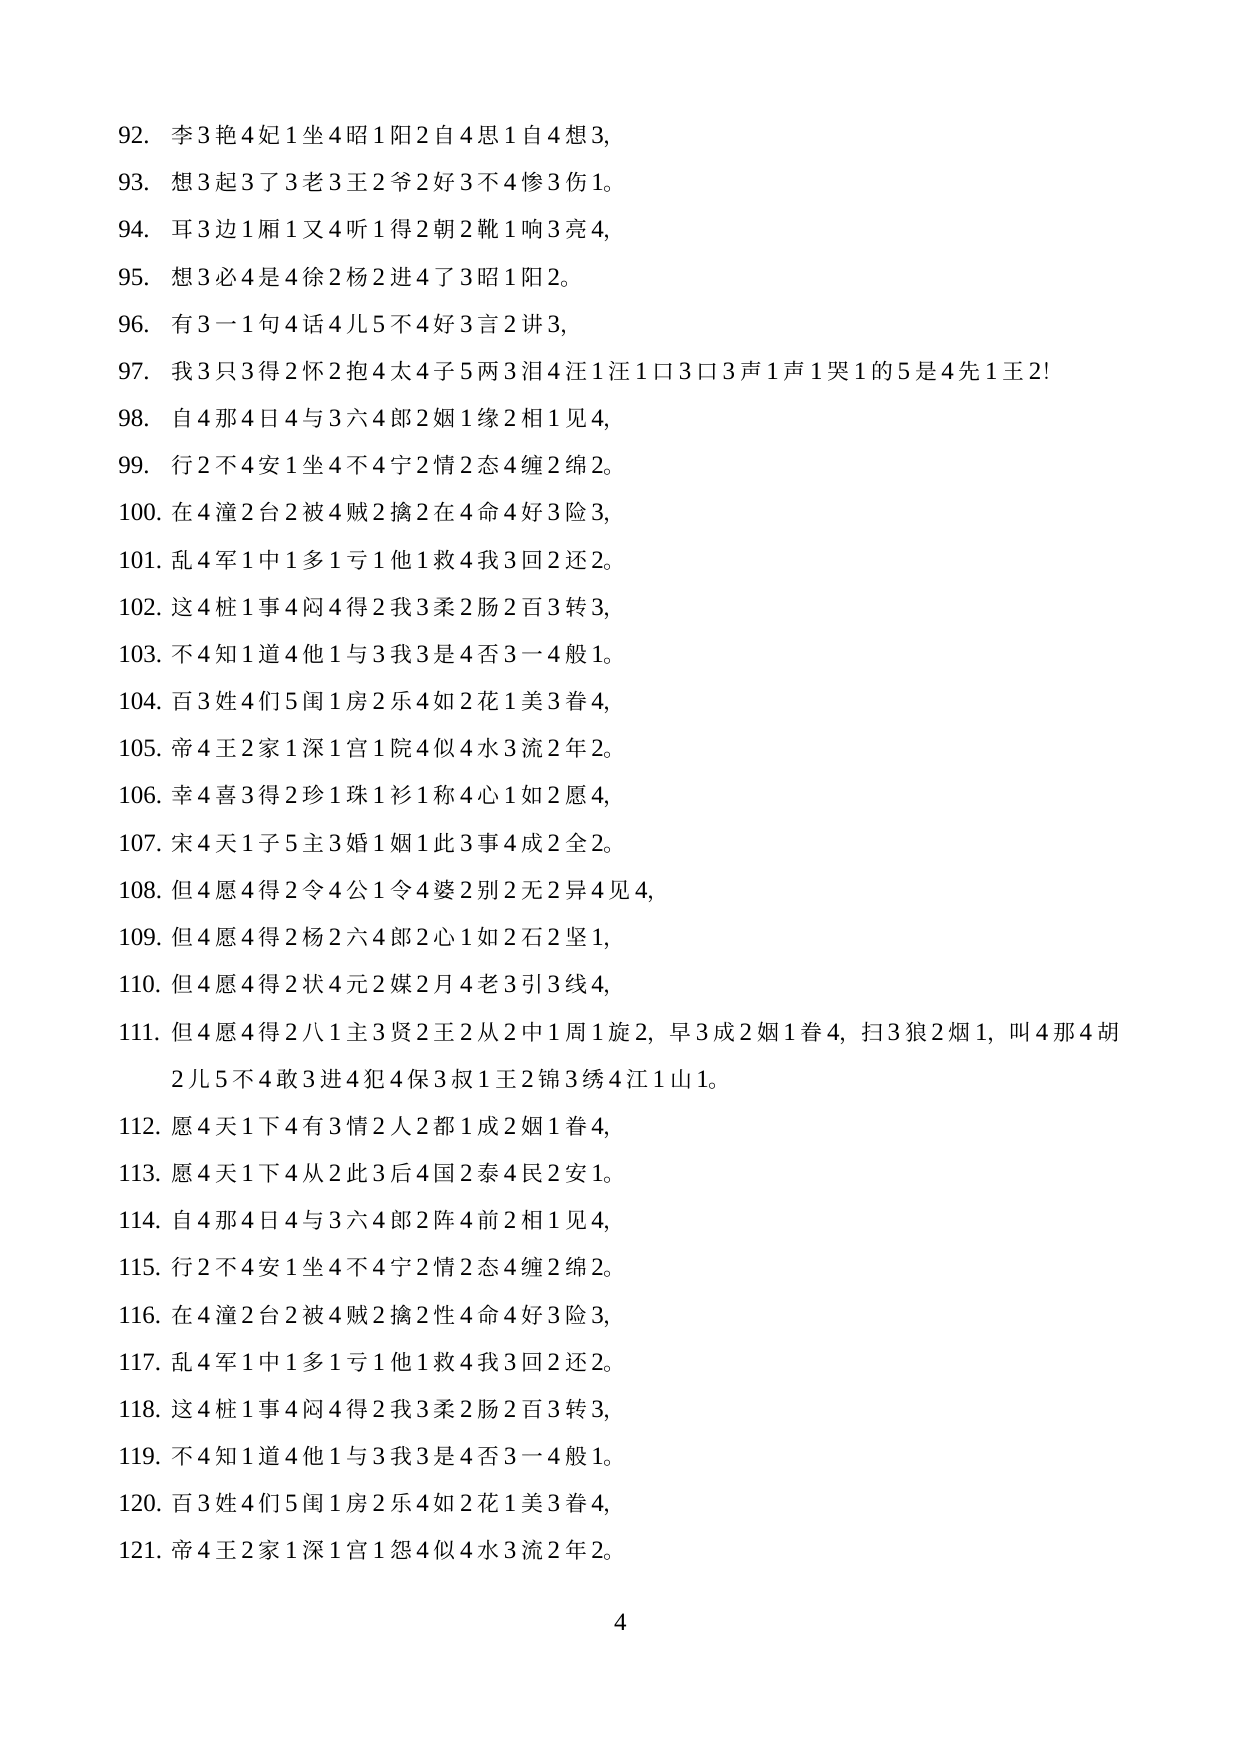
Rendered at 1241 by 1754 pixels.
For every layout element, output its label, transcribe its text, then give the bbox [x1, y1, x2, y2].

text 96. 有3一1句4话4儿5不4好3言2讲3， [118, 307, 1122, 338]
text 114. 自4那4日4与3六4郎2阵4前2相1见4， [118, 1203, 1122, 1235]
text 105. 帝4王2家1深1宫1院4似4水3流2年2。 [118, 732, 1122, 763]
text 100. 在4潼2台2被4贼2擒2在4命4好3险3， [118, 496, 1122, 527]
text 104. 百3姓4们5闺1房2乐4如2花1美3眷4， [118, 684, 1122, 716]
text 108. 但4愿4得2令4公1令4婆2别2无2异4见4， [118, 873, 1122, 904]
text 117. 乱4军1中1多1亏1他1救4我3回2还2。 [118, 1345, 1122, 1376]
text 115. 行2不4安1坐4不4宁2情2态4缠2绵2。 [118, 1251, 1122, 1282]
text 99. 行2不4安1坐4不4宁2情2态4缠2绵2。 [118, 448, 1122, 480]
text 106. 幸4喜3得2珍1珠1衫1称4心1如2愿4， [118, 779, 1122, 810]
text 120. 百3姓4们5闺1房2乐4如2花1美3眷4， [118, 1487, 1122, 1518]
text 112. 愿4天1下4有3情2人2都1成2姻1眷4， [118, 1109, 1122, 1141]
text 92. 李3艳4妃1坐4昭1阳2自4思1自4想3， [118, 118, 1122, 149]
text 107. 宋4天1子5主3婚1姻1此3事4成2全2。 [118, 826, 1122, 857]
text 98. 自4那4日4与3六4郎2姻1缘2相1见4， [118, 401, 1122, 433]
text 113. 愿4天1下4从2此3后4国2泰4民2安1。 [118, 1156, 1122, 1188]
text 119. 不4知1道4他1与3我3是4否3一4般1。 [118, 1439, 1122, 1471]
text 111. 但4愿4得2八1主3贤2王2从2中1周1旋2，早3成2姻1眷4，扫3狼2烟1，叫4那4胡2儿5不4敢3进4犯4保3叔1王2锦3绣4江1山1。 [118, 1015, 1122, 1093]
text 116. 在4潼2台2被4贼2擒2性4命4好3险3， [118, 1298, 1122, 1329]
text 109. 但4愿4得2杨2六4郎2心1如2石2坚1， [118, 920, 1122, 952]
text 103. 不4知1道4他1与3我3是4否3一4般1。 [118, 637, 1122, 669]
text 101. 乱4军1中1多1亏1他1救4我3回2还2。 [118, 543, 1122, 574]
text 93. 想3起3了3老3王2爷2好3不4惨3伤1。 [118, 165, 1122, 197]
text 121. 帝4王2家1深1宫1怨4似4水3流2年2。 [118, 1534, 1122, 1565]
text 118. 这4桩1事4闷4得2我3柔2肠2百3转3， [118, 1392, 1122, 1424]
text 94. 耳3边1厢1又4听1得2朝2靴1响3亮4， [118, 212, 1122, 244]
text 95. 想3必4是4徐2杨2进4了3昭1阳2。 [118, 260, 1122, 291]
text 97. 我3只3得2怀2抱4太4子5两3泪4汪1汪1口3口3声1声1哭1的5是4先1王2！ [118, 354, 1122, 386]
text 110. 但4愿4得2状4元2媒2月4老3引3线4， [118, 967, 1122, 999]
text 102. 这4桩1事4闷4得2我3柔2肠2百3转3， [118, 590, 1122, 621]
